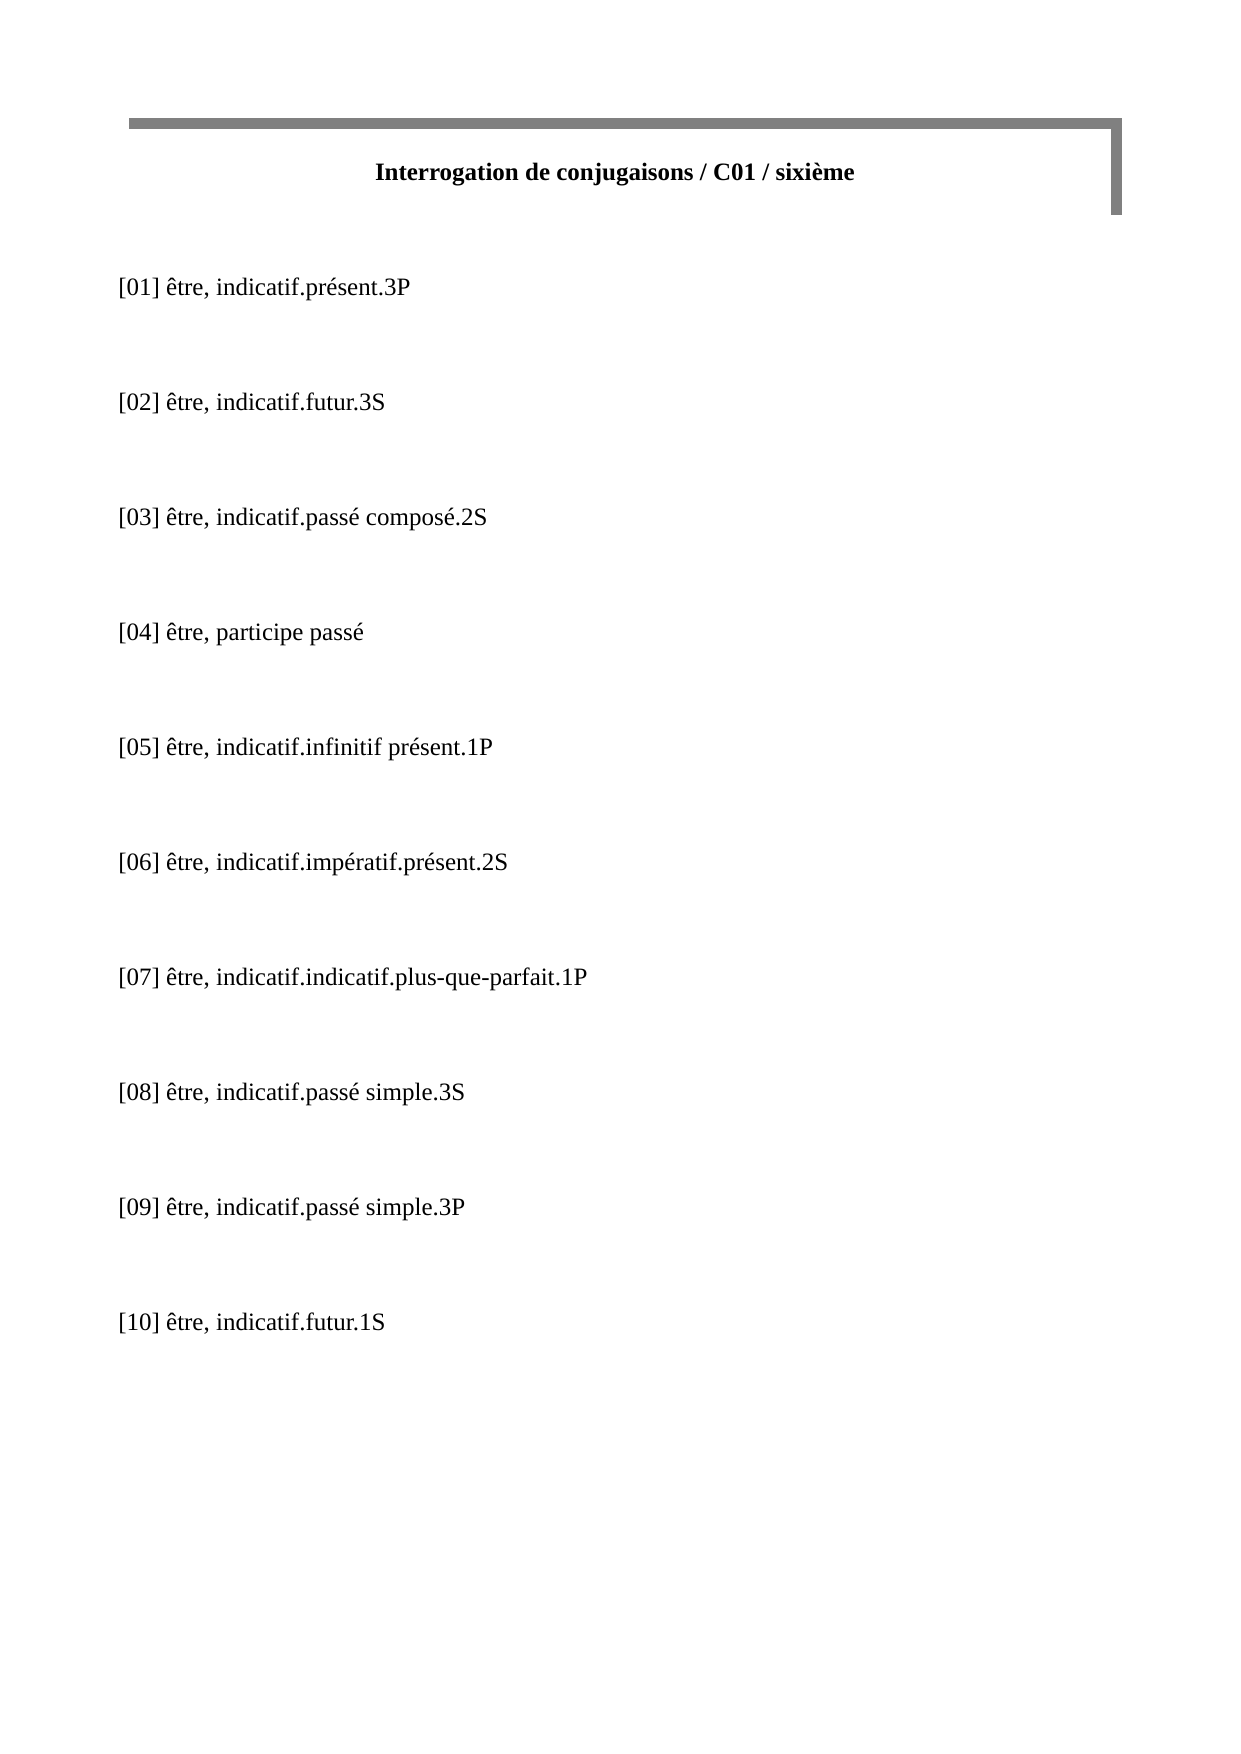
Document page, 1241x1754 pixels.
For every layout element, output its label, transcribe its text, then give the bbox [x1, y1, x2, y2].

text [06] être, indicatif.impératif.présent.2S [118, 847, 1122, 876]
text [03] être, indicatif.passé composé.2S [118, 502, 1122, 531]
text [08] être, indicatif.passé simple.3S [118, 1077, 1122, 1106]
text [02] être, indicatif.futur.3S [118, 387, 1122, 416]
text [04] être, participe passé [118, 617, 1122, 646]
text [07] être, indicatif.indicatif.plus-que-parfait.1P [118, 962, 1122, 991]
text [09] être, indicatif.passé simple.3P [118, 1192, 1122, 1221]
text [01] être, indicatif.présent.3P [118, 272, 1122, 301]
text [05] être, indicatif.infinitif présent.1P [118, 732, 1122, 761]
text Interrogation de conjugaisons / C01 / sixième [118, 157, 1111, 186]
text [10] être, indicatif.futur.1S [118, 1307, 1122, 1336]
